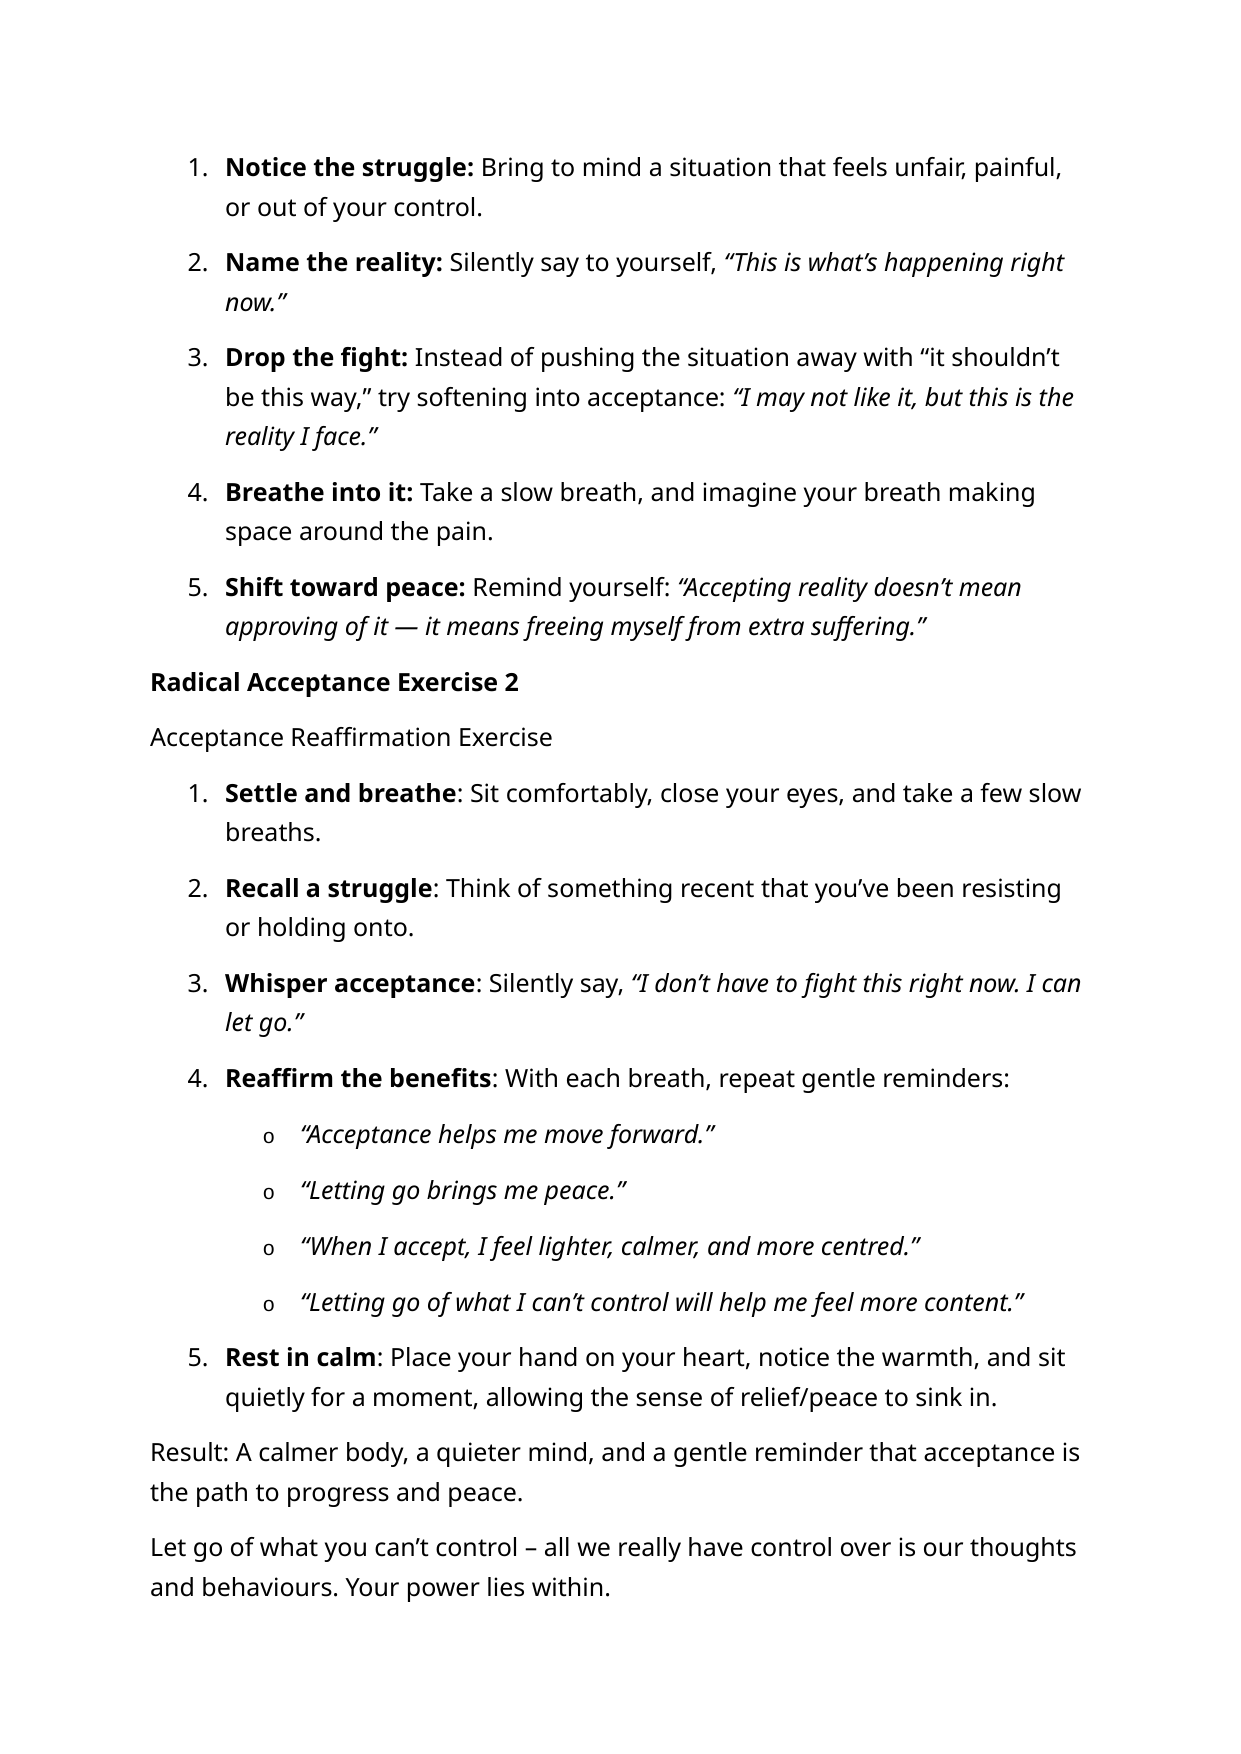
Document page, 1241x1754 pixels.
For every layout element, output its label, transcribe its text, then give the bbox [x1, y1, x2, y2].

list Whisper acceptance: Silently say, “I don’t have to fight this right now. I can let go.” [187, 966, 1090, 1039]
list Notice the struggle: Bring to mind a situation that feels unfair, painful, or out of your control. [187, 150, 1090, 223]
list Drop the fight: Instead of pushing the situation away with “it shouldn’t be this way,” try softening into acceptance: “I may not like it, but this is the reality I face.” [187, 340, 1090, 452]
list Breathe into it: Take a slow breath, and imagine your breath making space around the pain. [187, 474, 1090, 547]
list Recall a struggle: Think of something recent that you’ve been resisting or holding onto. [187, 871, 1090, 944]
text Radical Acceptance Exercise 2 [150, 664, 1090, 698]
list “Letting go of what I can’t control will help me feel more content.” [262, 1284, 1090, 1318]
list “Letting go brings me peace.” [262, 1172, 1090, 1207]
text Let go of what you can’t control – all we really have control over is our thoughts and behaviours. Your power lies within. [150, 1530, 1090, 1603]
list Name the reality: Silently say to yourself, “This is what’s happening right now.” [187, 245, 1090, 318]
list Reaffirm the benefits: With each breath, repeat gentle reminders: [187, 1061, 1090, 1095]
list Shift toward peace: Remind yourself: “Accepting reality doesn’t mean approving of it — it means freeing myself from extra suffering.” [187, 569, 1090, 642]
list Rest in calm: Place your hand on your heart, notice the warmth, and sit quietly for a moment, allowing the sense of relief/peace to sink in. [187, 1340, 1090, 1413]
list Settle and breathe: Sit comfortably, close your eyes, and take a few slow breaths. [187, 776, 1090, 849]
text Acceptance Reaffirmation Exercise [150, 720, 1090, 754]
list “Acceptance helps me move forward.” [262, 1117, 1090, 1151]
list “When I accept, I feel lighter, calmer, and more centred.” [262, 1228, 1090, 1262]
text Result: A calmer body, a quieter mind, and a gentle reminder that acceptance is the path to progress and peace. [150, 1435, 1090, 1508]
